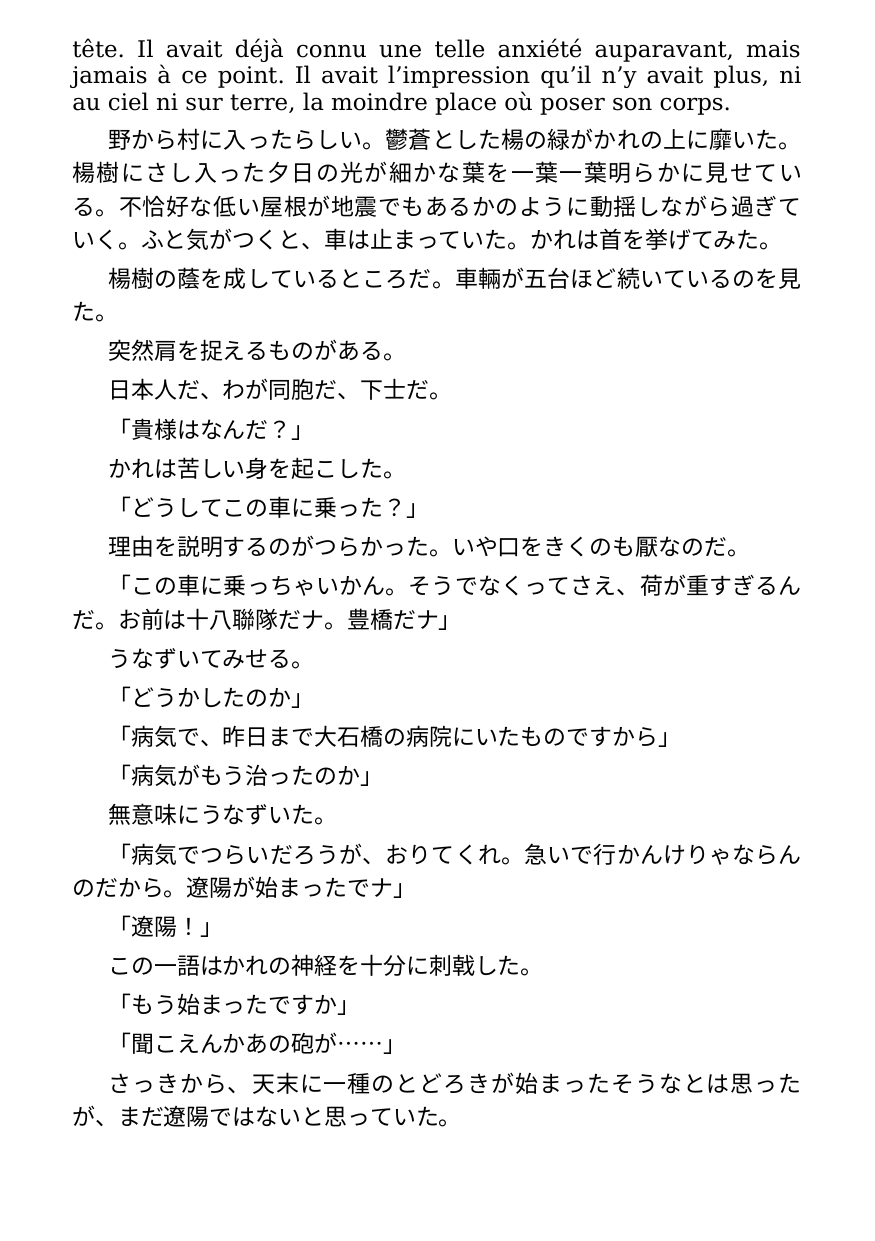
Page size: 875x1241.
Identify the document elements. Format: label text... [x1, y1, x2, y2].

text tête. Il avait déjà connu une telle anxiété auparavant, mais jamais à ce point. Il avait l’impression qu’il n’y avait plus, ni au ciel ni sur terre, la moindre place où poser son corps. [72, 36, 802, 116]
text 理由を説明するのがつらかった。いや口をきくのも厭なのだ。 [72, 529, 802, 562]
text 「どうしてこの車に乗った？」 [72, 490, 802, 523]
text 「病気でつらいだろうが、おりてくれ。急いで行かんけりゃならんのだから。遼陽が始まったでナ」 [72, 836, 802, 903]
text 「病気がもう治ったのか」 [72, 758, 802, 791]
text 日本人だ、わが同胞だ、下士だ。 [72, 372, 802, 406]
text 「病気で、昨日まで大石橋の病院にいたものですから」 [72, 719, 802, 752]
text 突然肩を捉えるものがある。 [72, 333, 802, 366]
text この一語はかれの神経を十分に刺戟した。 [72, 948, 802, 981]
text 「聞こえんかあの砲が……」 [72, 1026, 802, 1059]
text うなずいてみせる。 [72, 641, 802, 674]
text さっきから、天末に一種のとどろきが始まったそうなとは思ったが、まだ遼陽ではないと思っていた。 [72, 1066, 802, 1132]
text 「もう始まったですか」 [72, 987, 802, 1020]
text 「遼陽！」 [72, 909, 802, 942]
text 野から村に入ったらしい。鬱蒼とした楊の緑がかれの上に靡いた。楊樹にさし入った夕日の光が細かな葉を一葉一葉明らかに見せている。不恰好な低い屋根が地震でもあるかのように動揺しながら過ぎていく。ふと気がつくと、車は止まっていた。かれは首を挙げてみた。 [72, 122, 802, 255]
text 「どうかしたのか」 [72, 680, 802, 713]
text 「この車に乗っちゃいかん。そうでなくってさえ、荷が重すぎるんだ。お前は十八聯隊だナ。豊橋だナ」 [72, 568, 802, 635]
text 「貴様はなんだ？」 [72, 412, 802, 445]
text 無意味にうなずいた。 [72, 797, 802, 831]
text かれは苦しい身を起こした。 [72, 451, 802, 484]
text 楊樹の蔭を成しているところだ。車輛が五台ほど続いているのを見た。 [72, 261, 802, 327]
